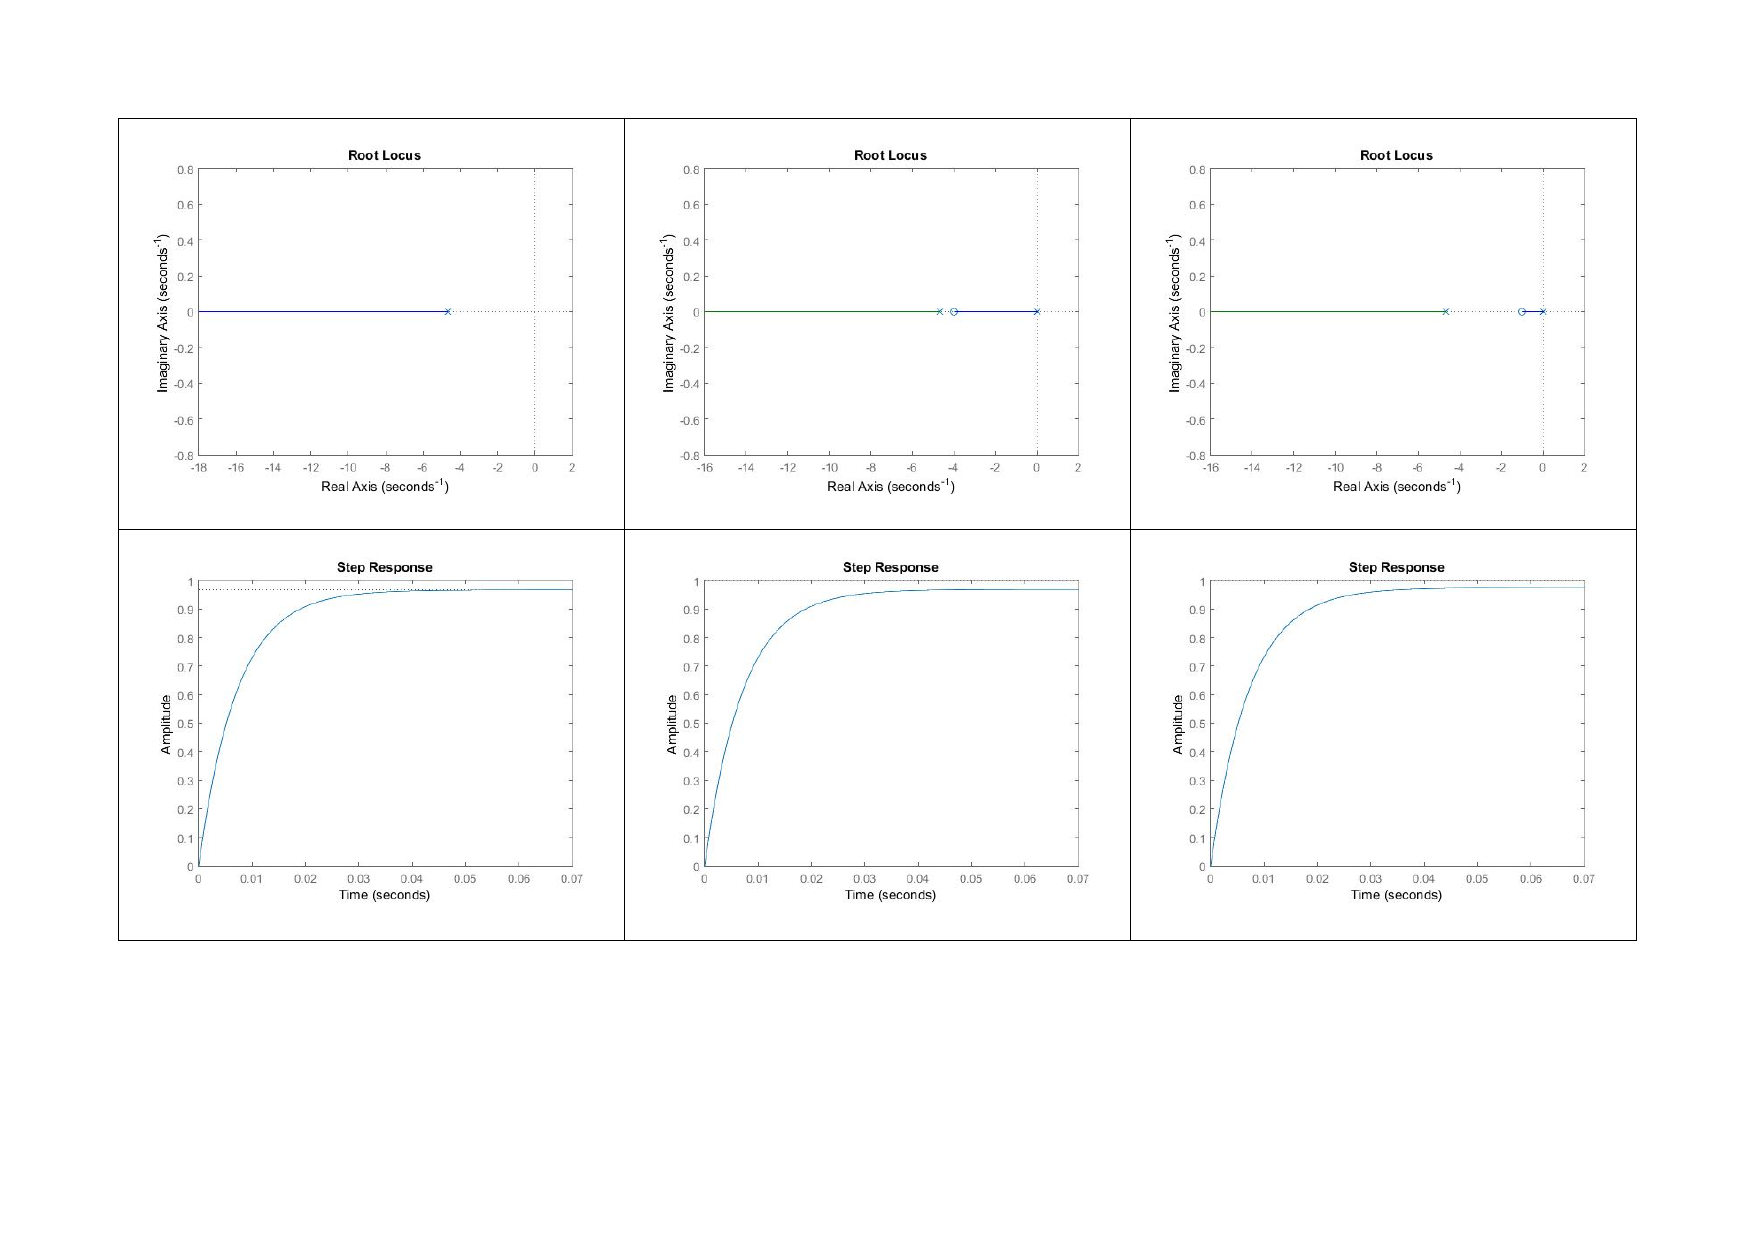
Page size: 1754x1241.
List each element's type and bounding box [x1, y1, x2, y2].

table_cell [1131, 119, 1636, 529]
picture [123, 535, 619, 906]
table_cell [625, 530, 1130, 940]
table_cell [625, 119, 1130, 529]
picture [629, 123, 1125, 495]
picture [629, 535, 1125, 906]
picture [123, 123, 619, 495]
table_cell [119, 530, 624, 940]
picture [1135, 535, 1631, 906]
picture [1135, 123, 1631, 495]
table_cell [119, 119, 624, 529]
table_cell [1131, 530, 1636, 940]
